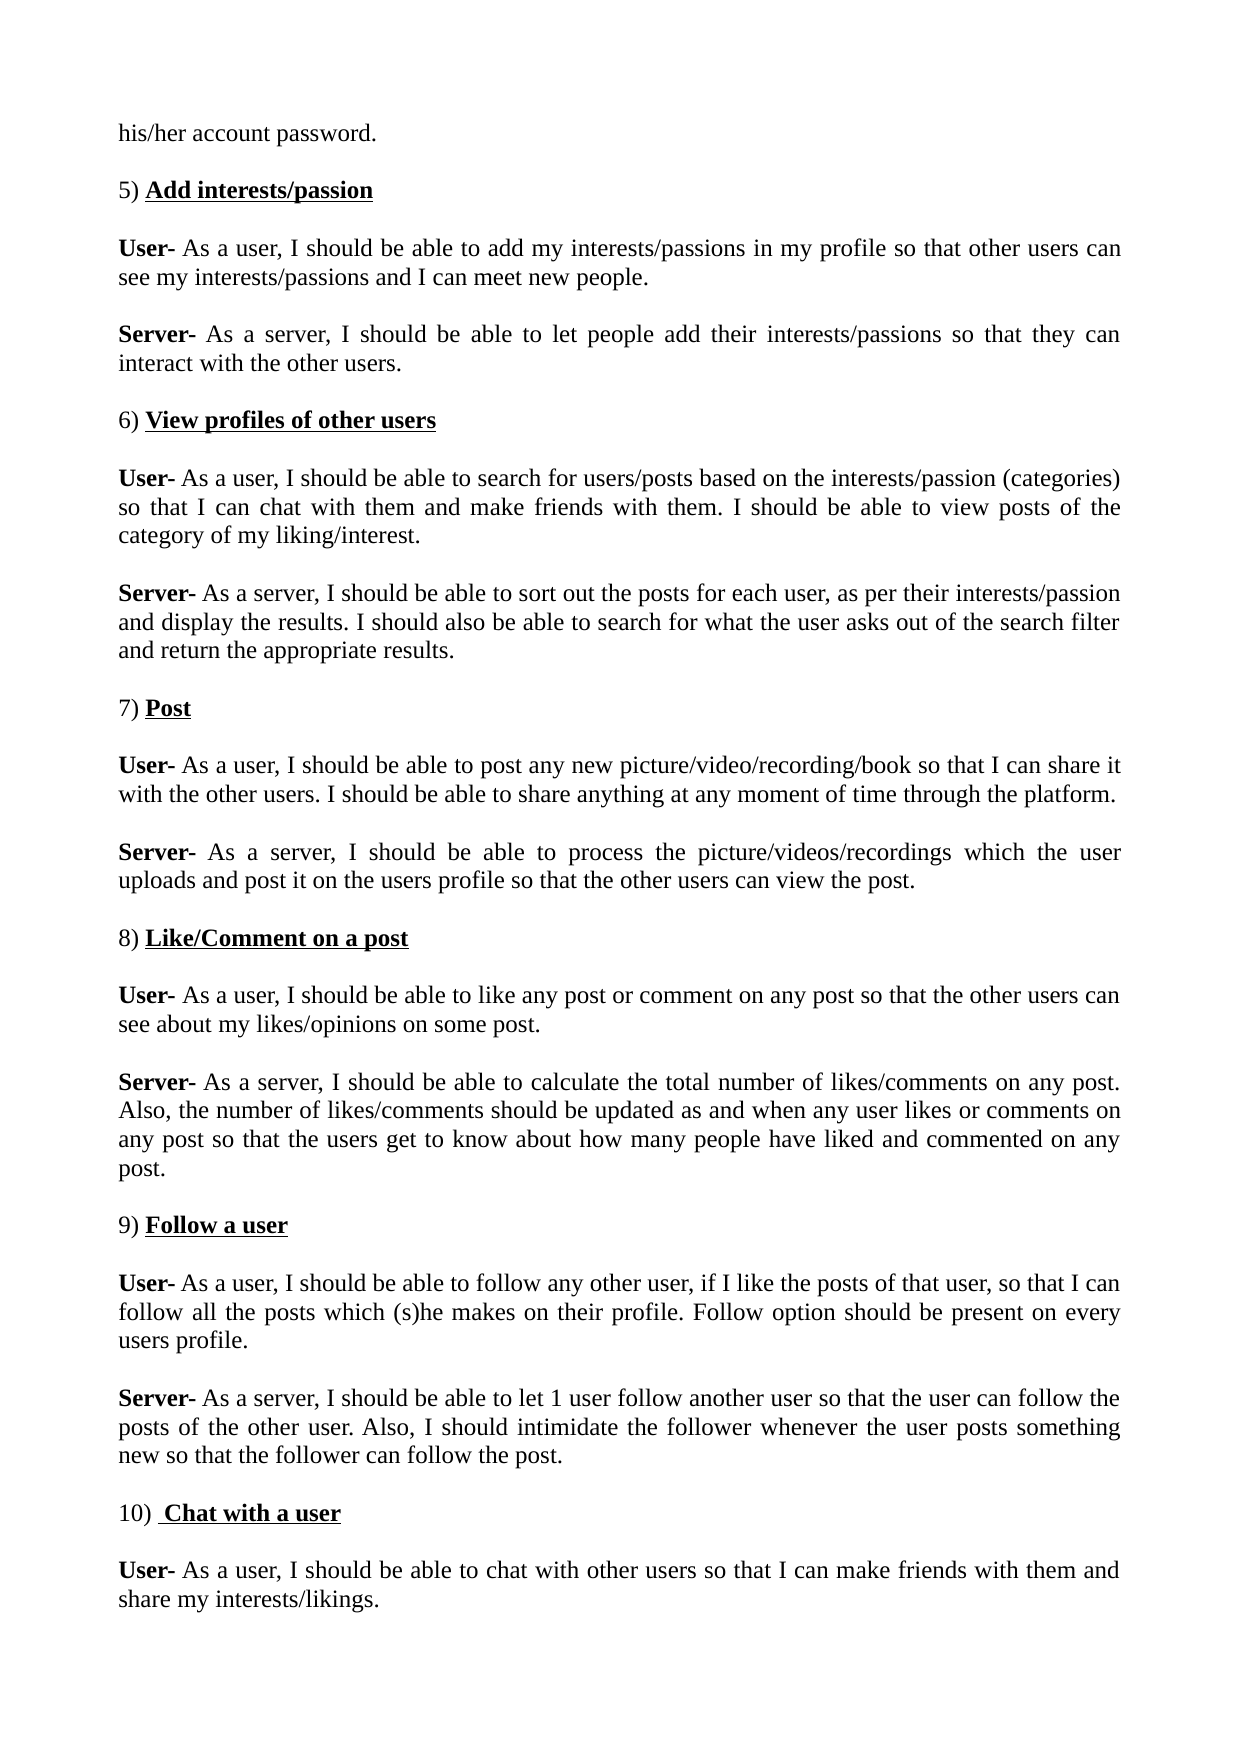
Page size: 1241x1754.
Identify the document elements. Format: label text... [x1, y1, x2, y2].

text 8) Like/Comment on a post [118, 923, 1122, 952]
text Server- As a server, I should be able to process the picture/videos/recordings which the user uploads and post it on the users profile so that the other users can view the post. [118, 837, 1122, 894]
text 7) Post [118, 693, 1122, 722]
text Server- As a server, I should be able to calculate the total number of likes/comments on any post. Also, the number of likes/comments should be updated as and when any user likes or comments on any post so that the users get to know about how many people have liked and commented on any post. [118, 1067, 1122, 1182]
text User- As a user, I should be able to add my interests/passions in my profile so that other users can see my interests/passions and I can meet new people. [118, 233, 1122, 291]
text his/her account password. [118, 118, 1122, 147]
text 10) Chat with a user [118, 1498, 1122, 1527]
text User- As a user, I should be able to chat with other users so that I can make friends with them and share my interests/likings. [118, 1556, 1122, 1613]
text 9) Follow a user [118, 1211, 1122, 1239]
text Server- As a server, I should be able to sort out the posts for each user, as per their interests/passion and display the results. I should also be able to search for what the user asks out of the search filter and return the appropriate results. [118, 578, 1122, 664]
text 6) View profiles of other users [118, 406, 1122, 434]
text User- As a user, I should be able to like any post or comment on any post so that the other users can see about my likes/opinions on some post. [118, 981, 1122, 1038]
text 5) Add interests/passion [118, 176, 1122, 204]
text User- As a user, I should be able to post any new picture/video/recording/book so that I can share it with the other users. I should be able to share anything at any moment of time through the platform. [118, 751, 1122, 808]
text User- As a user, I should be able to follow any other user, if I like the posts of that user, so that I can follow all the posts which (s)he makes on their profile. Follow option should be present on every users profile. [118, 1268, 1122, 1354]
text Server- As a server, I should be able to let 1 user follow another user so that the user can follow the posts of the other user. Also, I should intimidate the follower whenever the user posts something new so that the follower can follow the post. [118, 1383, 1122, 1469]
text User- As a user, I should be able to search for users/posts based on the interests/passion (categories) so that I can chat with them and make friends with them. I should be able to view posts of the category of my liking/interest. [118, 463, 1122, 549]
text Server- As a server, I should be able to let people add their interests/passions so that they can interact with the other users. [118, 319, 1122, 377]
